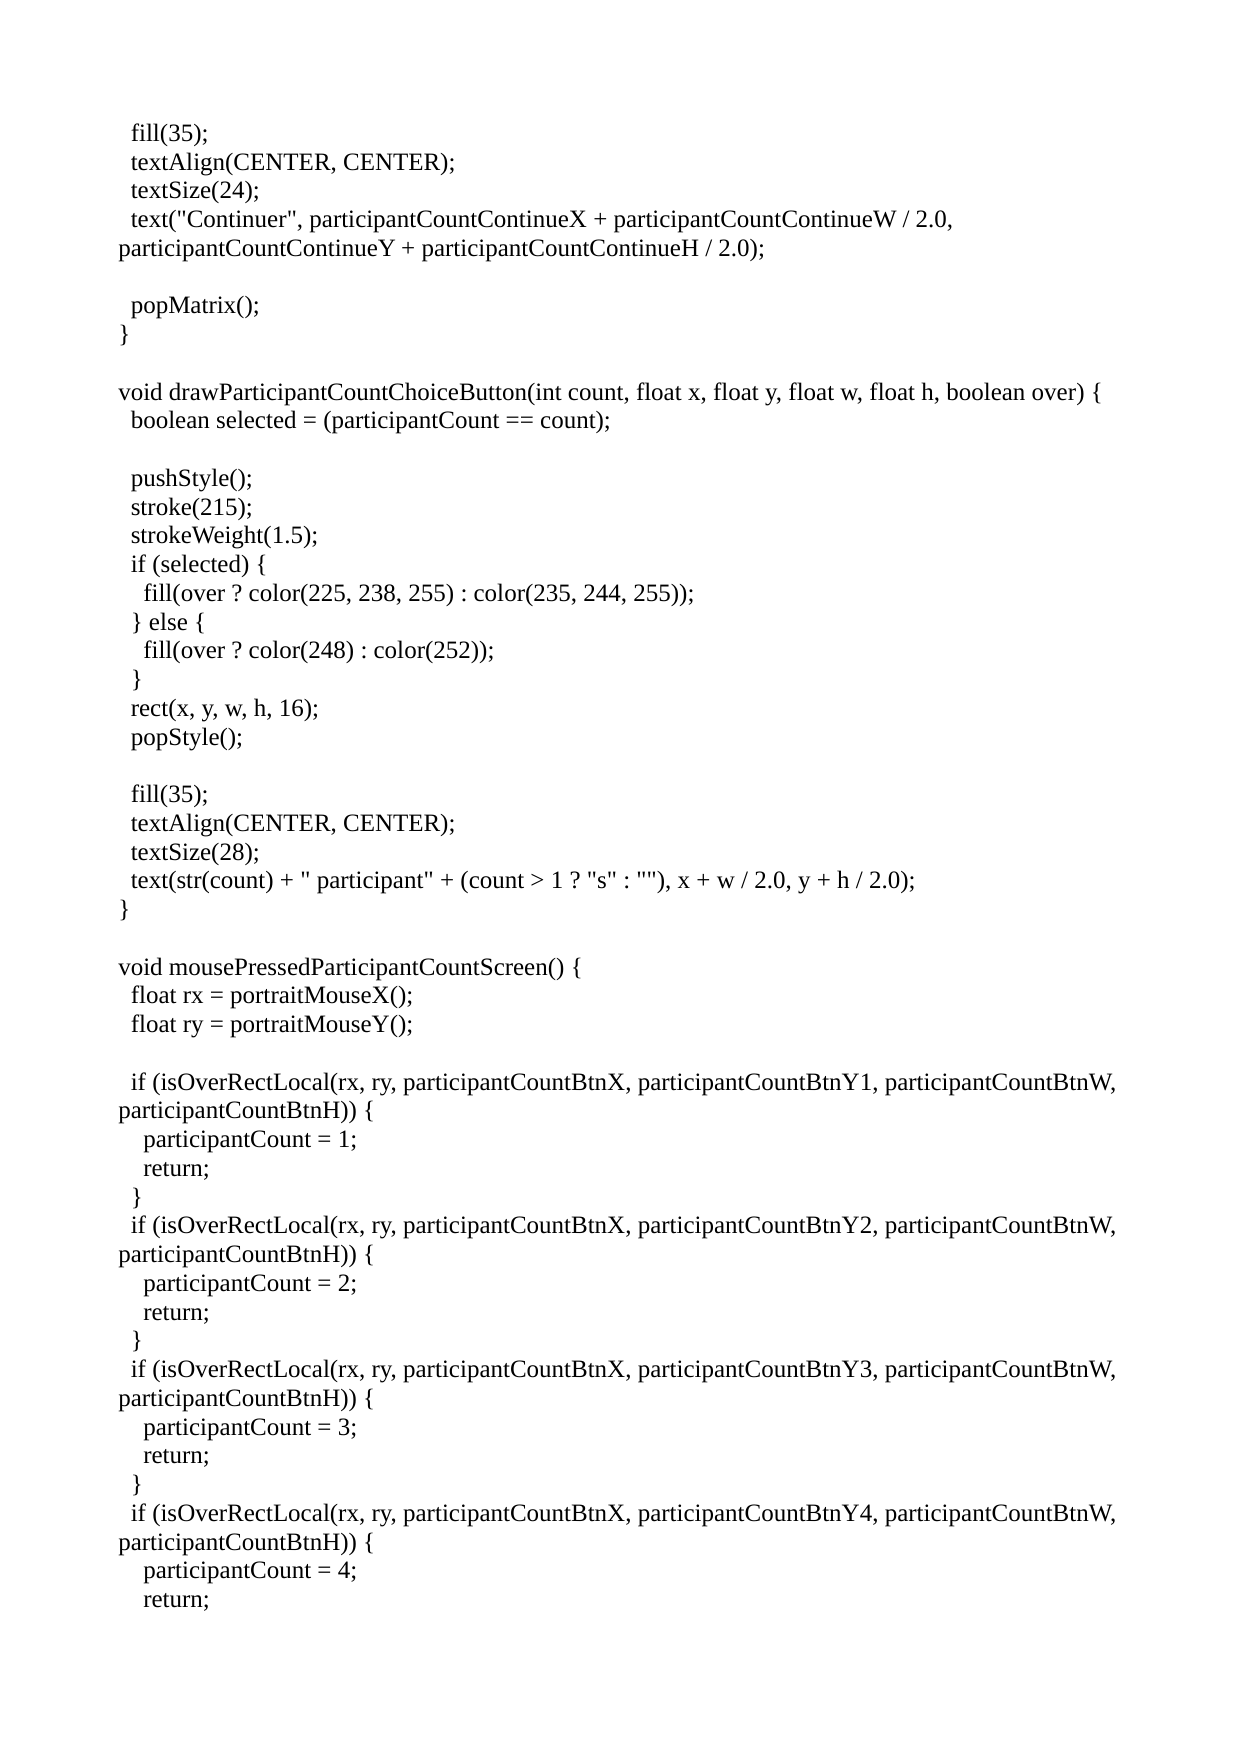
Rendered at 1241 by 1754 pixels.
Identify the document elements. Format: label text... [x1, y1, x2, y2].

text textAlign(CENTER, CENTER); [118, 808, 1122, 837]
text } [118, 1182, 1122, 1211]
text if (isOverRectLocal(rx, ry, participantCountBtnX, participantCountBtnY4, participantCountBtnW, participantCountBtnH)) { [118, 1498, 1122, 1556]
text strokeWeight(1.5); [118, 521, 1122, 549]
text popStyle(); [118, 722, 1122, 751]
text popMatrix(); [118, 291, 1122, 319]
text float rx = portraitMouseX(); [118, 981, 1122, 1009]
text } [118, 1326, 1122, 1354]
text } [118, 319, 1122, 348]
text if (selected) { [118, 549, 1122, 578]
text fill(over ? color(225, 238, 255) : color(235, 244, 255)); [118, 578, 1122, 607]
text fill(35); [118, 779, 1122, 808]
text boolean selected = (participantCount == count); [118, 406, 1122, 434]
text text(str(count) + " participant" + (count > 1 ? "s" : ""), x + w / 2.0, y + h / 2.0); [118, 866, 1122, 894]
text return; [118, 1297, 1122, 1326]
text participantCount = 2; [118, 1268, 1122, 1297]
text textSize(28); [118, 837, 1122, 866]
text participantCount = 1; [118, 1124, 1122, 1153]
text } [118, 894, 1122, 923]
text rect(x, y, w, h, 16); [118, 693, 1122, 722]
text textSize(24); [118, 176, 1122, 204]
text participantCount = 4; [118, 1556, 1122, 1584]
text return; [118, 1584, 1122, 1613]
text fill(over ? color(248) : color(252)); [118, 636, 1122, 664]
text return; [118, 1441, 1122, 1469]
text return; [118, 1153, 1122, 1182]
text } [118, 664, 1122, 693]
text textAlign(CENTER, CENTER); [118, 147, 1122, 176]
text text("Continuer", participantCountContinueX + participantCountContinueW / 2.0, participantCountContinueY + participantCountContinueH / 2.0); [118, 204, 1122, 262]
text float ry = portraitMouseY(); [118, 1009, 1122, 1038]
text } else { [118, 607, 1122, 636]
text participantCount = 3; [118, 1412, 1122, 1441]
text } [118, 1469, 1122, 1498]
text if (isOverRectLocal(rx, ry, participantCountBtnX, participantCountBtnY2, participantCountBtnW, participantCountBtnH)) { [118, 1211, 1122, 1268]
text if (isOverRectLocal(rx, ry, participantCountBtnX, participantCountBtnY3, participantCountBtnW, participantCountBtnH)) { [118, 1354, 1122, 1412]
text fill(35); [118, 118, 1122, 147]
text void drawParticipantCountChoiceButton(int count, float x, float y, float w, float h, boolean over) { [118, 377, 1122, 406]
text void mousePressedParticipantCountScreen() { [118, 952, 1122, 981]
text stroke(215); [118, 492, 1122, 521]
text if (isOverRectLocal(rx, ry, participantCountBtnX, participantCountBtnY1, participantCountBtnW, participantCountBtnH)) { [118, 1067, 1122, 1124]
text pushStyle(); [118, 463, 1122, 492]
